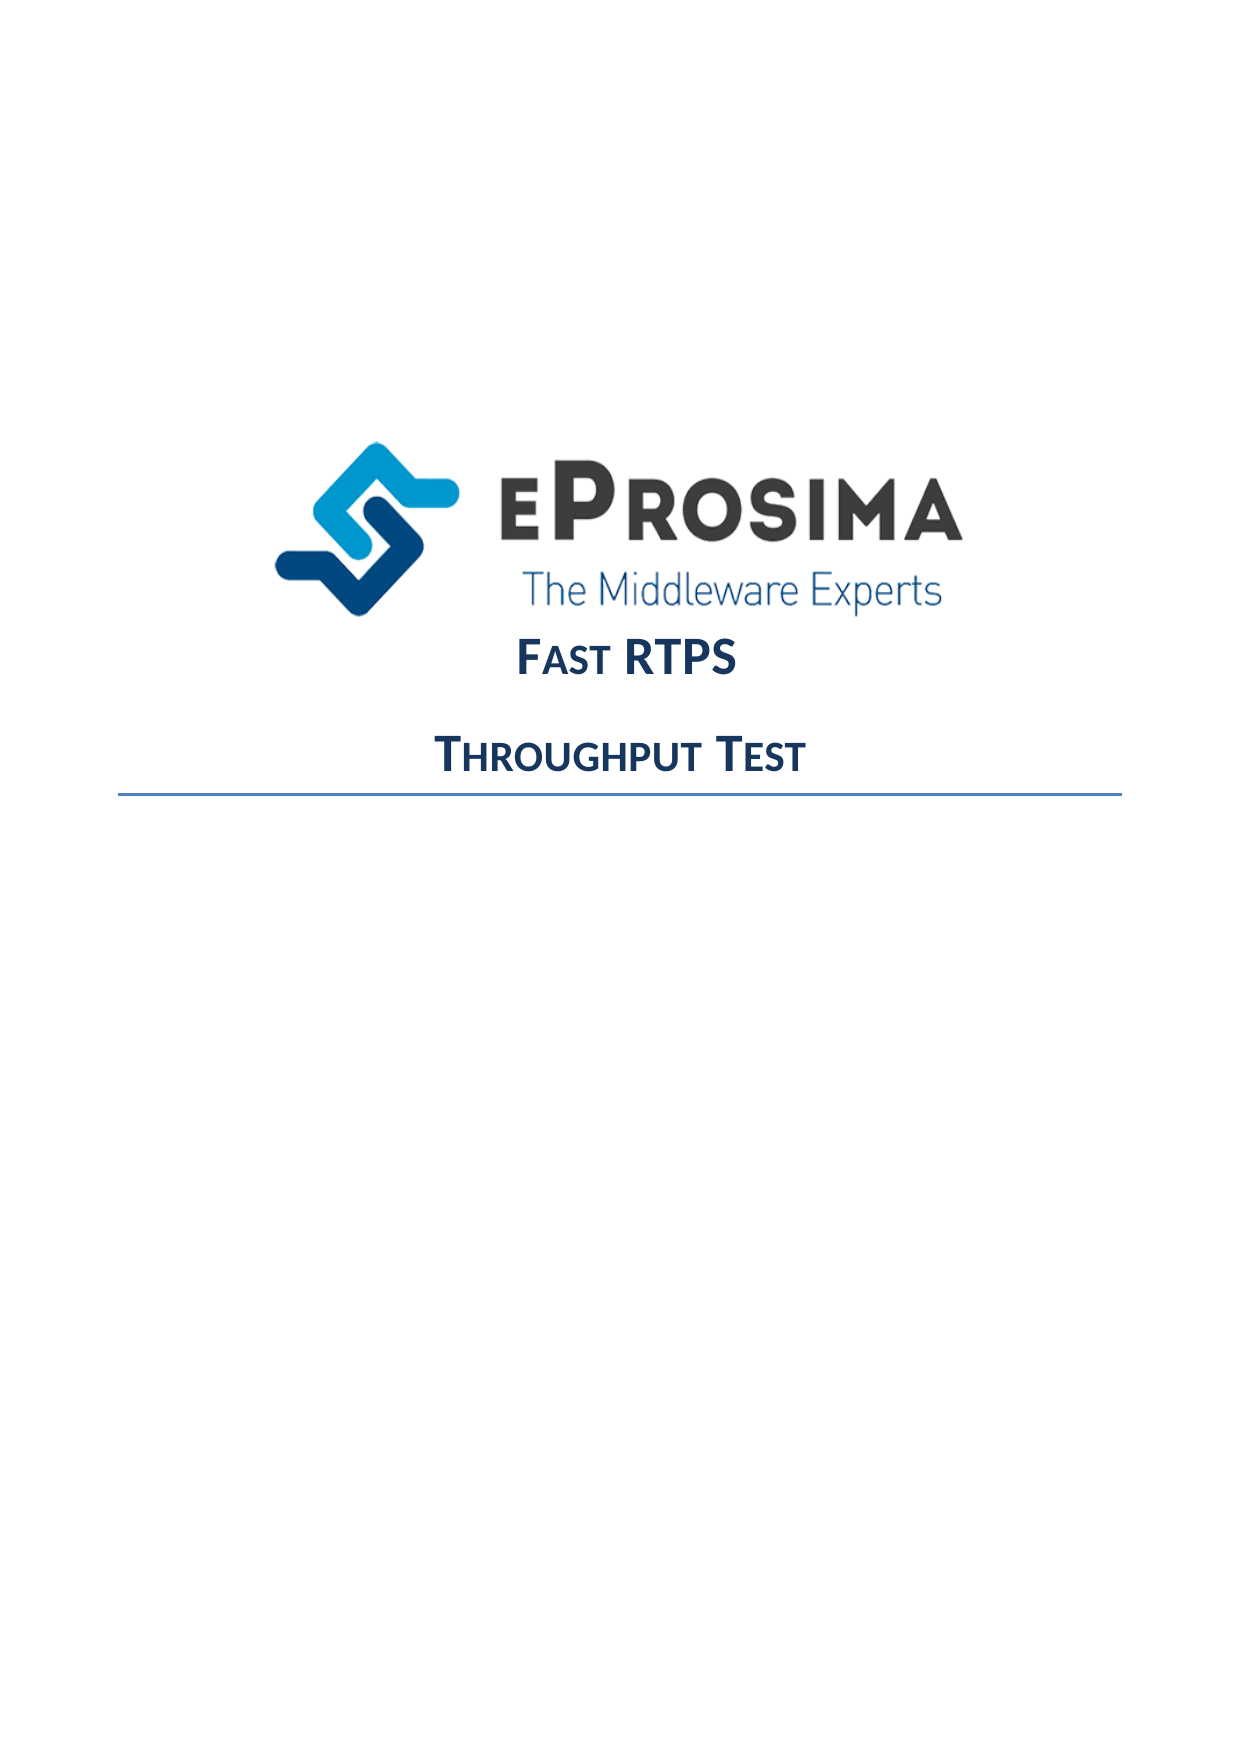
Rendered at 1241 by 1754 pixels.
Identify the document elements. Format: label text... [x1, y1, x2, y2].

title Throughput Test [118, 719, 1122, 793]
title Fast RTPS [118, 441, 1122, 688]
picture [272, 440, 969, 622]
